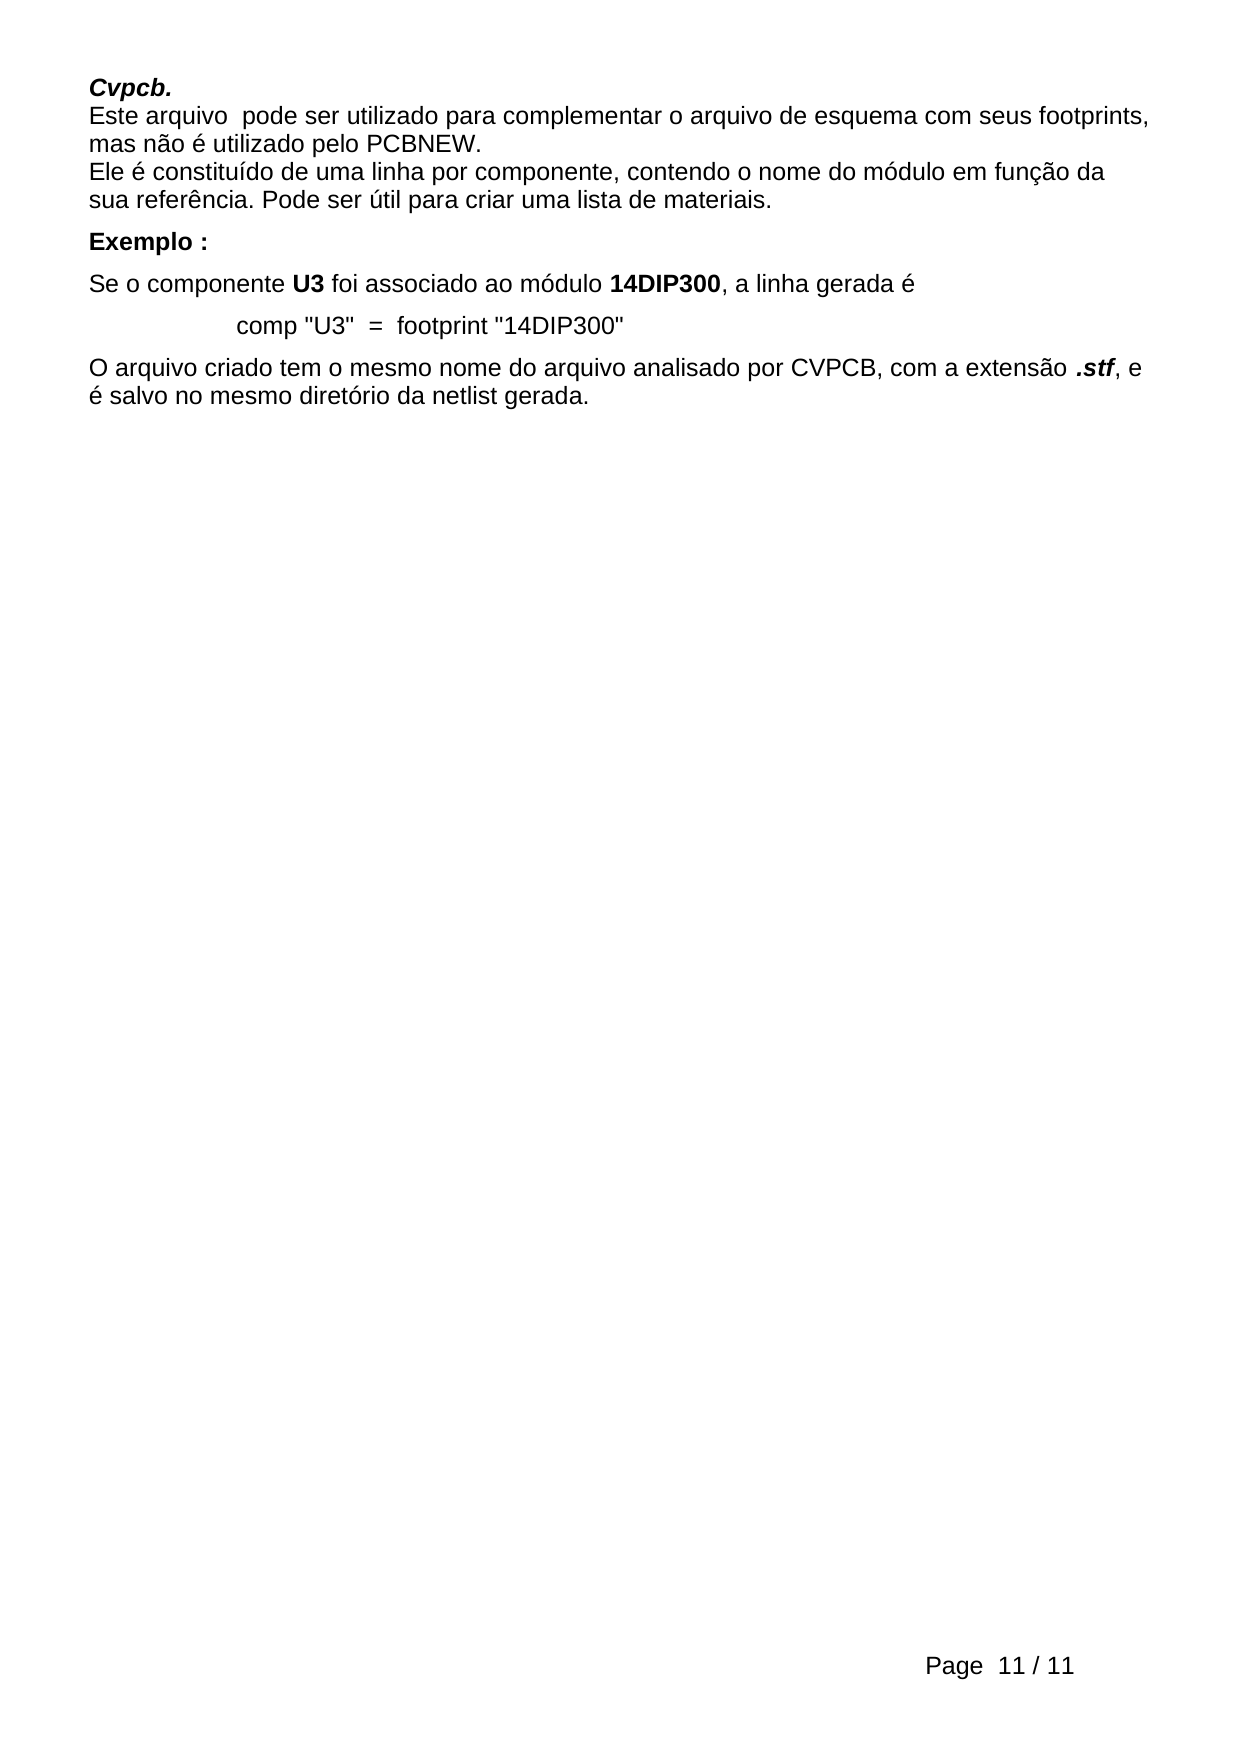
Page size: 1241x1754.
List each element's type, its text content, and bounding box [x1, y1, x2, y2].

text Este arquivo pode ser utilizado para complementar o arquivo de esquema com seus footprints, mas não é utilizado pelo PCBNEW. [88, 102, 1152, 158]
text Ele é constituído de uma linha por componente, contendo o nome do módulo em função da sua referência. Pode ser útil para criar uma lista de materiais. [88, 158, 1152, 214]
text O arquivo criado tem o mesmo nome do arquivo analisado por CVPCB, com a extensão .stf, e é salvo no mesmo diretório da netlist gerada. [88, 354, 1152, 410]
text Se o componente U3 foi associado ao módulo 14DIP300, a linha gerada é [88, 270, 1152, 298]
text Exemplo : [88, 228, 1152, 256]
text comp "U3" = footprint "14DIP300" [236, 312, 1152, 340]
